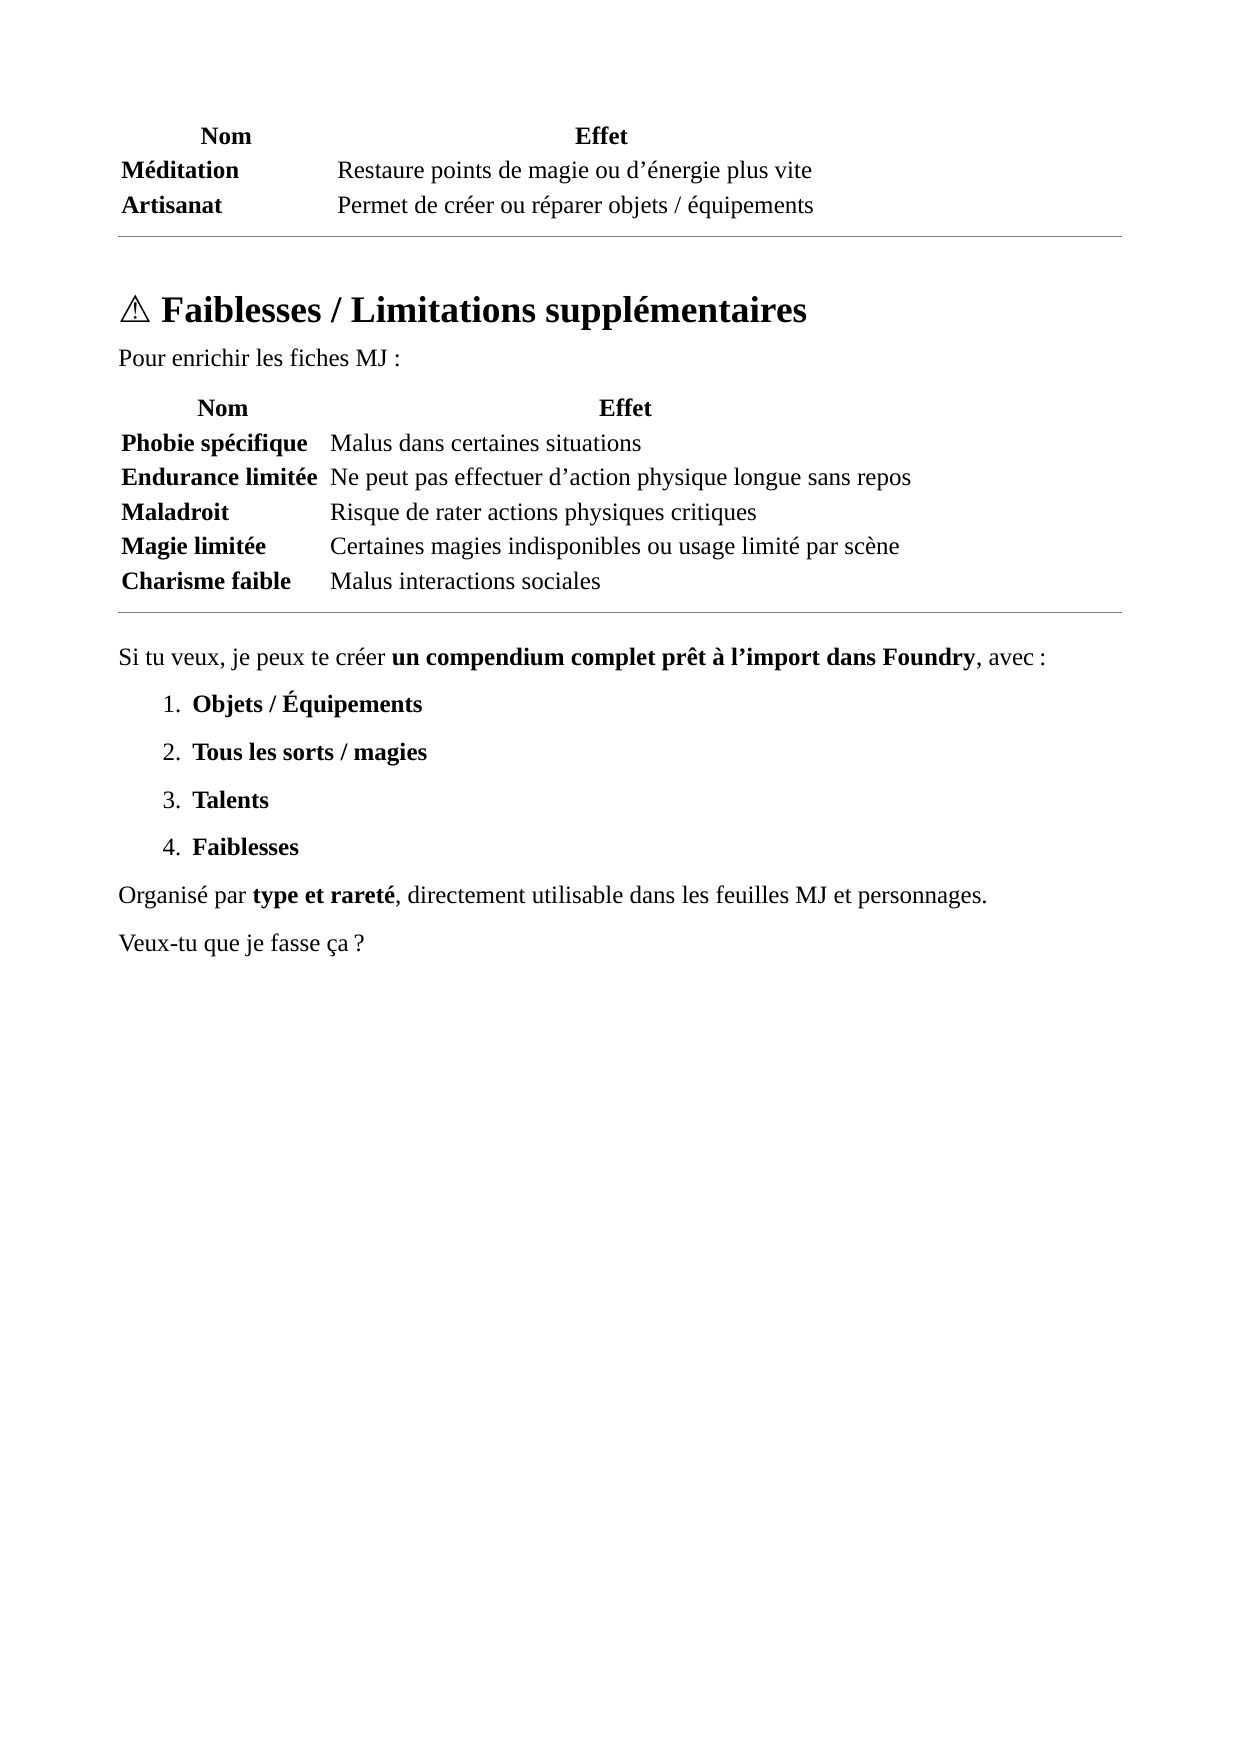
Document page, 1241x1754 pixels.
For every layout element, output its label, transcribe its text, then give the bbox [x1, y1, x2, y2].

text Veux‑tu que je fasse ça ? [118, 928, 1122, 956]
text Pour enrichir les fiches MJ : [118, 343, 1122, 371]
list Tous les sorts / magies [162, 737, 1122, 766]
table_cell Charisme faible [118, 563, 327, 598]
table_header Effet [327, 390, 924, 425]
subtitle ⚠️ Faiblesses / Limitations supplémentaires [118, 287, 1122, 330]
list Objets / Équipements [162, 689, 1122, 718]
table_header Nom [118, 118, 334, 153]
list Talents [162, 785, 1122, 813]
table_cell Certaines magies indisponibles ou usage limité par scène [327, 529, 924, 563]
table_cell Artisanat [118, 187, 334, 222]
list Faiblesses [162, 832, 1122, 861]
table_cell Endurance limitée [118, 459, 327, 494]
table_header Nom [118, 390, 327, 425]
text Organisé par type et rareté, directement utilisable dans les feuilles MJ et personnages. [118, 880, 1122, 909]
text Si tu veux, je peux te créer un compendium complet prêt à l’import dans Foundry, avec : [118, 642, 1122, 671]
table_cell Phobie spécifique [118, 425, 327, 459]
table_cell Restaure points de magie ou d’énergie plus vite [334, 153, 869, 187]
table_cell Méditation [118, 153, 334, 187]
table_cell Risque de rater actions physiques critiques [327, 494, 924, 528]
table_cell Malus interactions sociales [327, 563, 924, 598]
table_cell Ne peut pas effectuer d’action physique longue sans repos [327, 459, 924, 494]
table_cell Magie limitée [118, 529, 327, 563]
table_cell Malus dans certaines situations [327, 425, 924, 459]
table_header Effet [334, 118, 869, 153]
table_cell Maladroit [118, 494, 327, 528]
table_cell Permet de créer ou réparer objets / équipements [334, 187, 869, 222]
